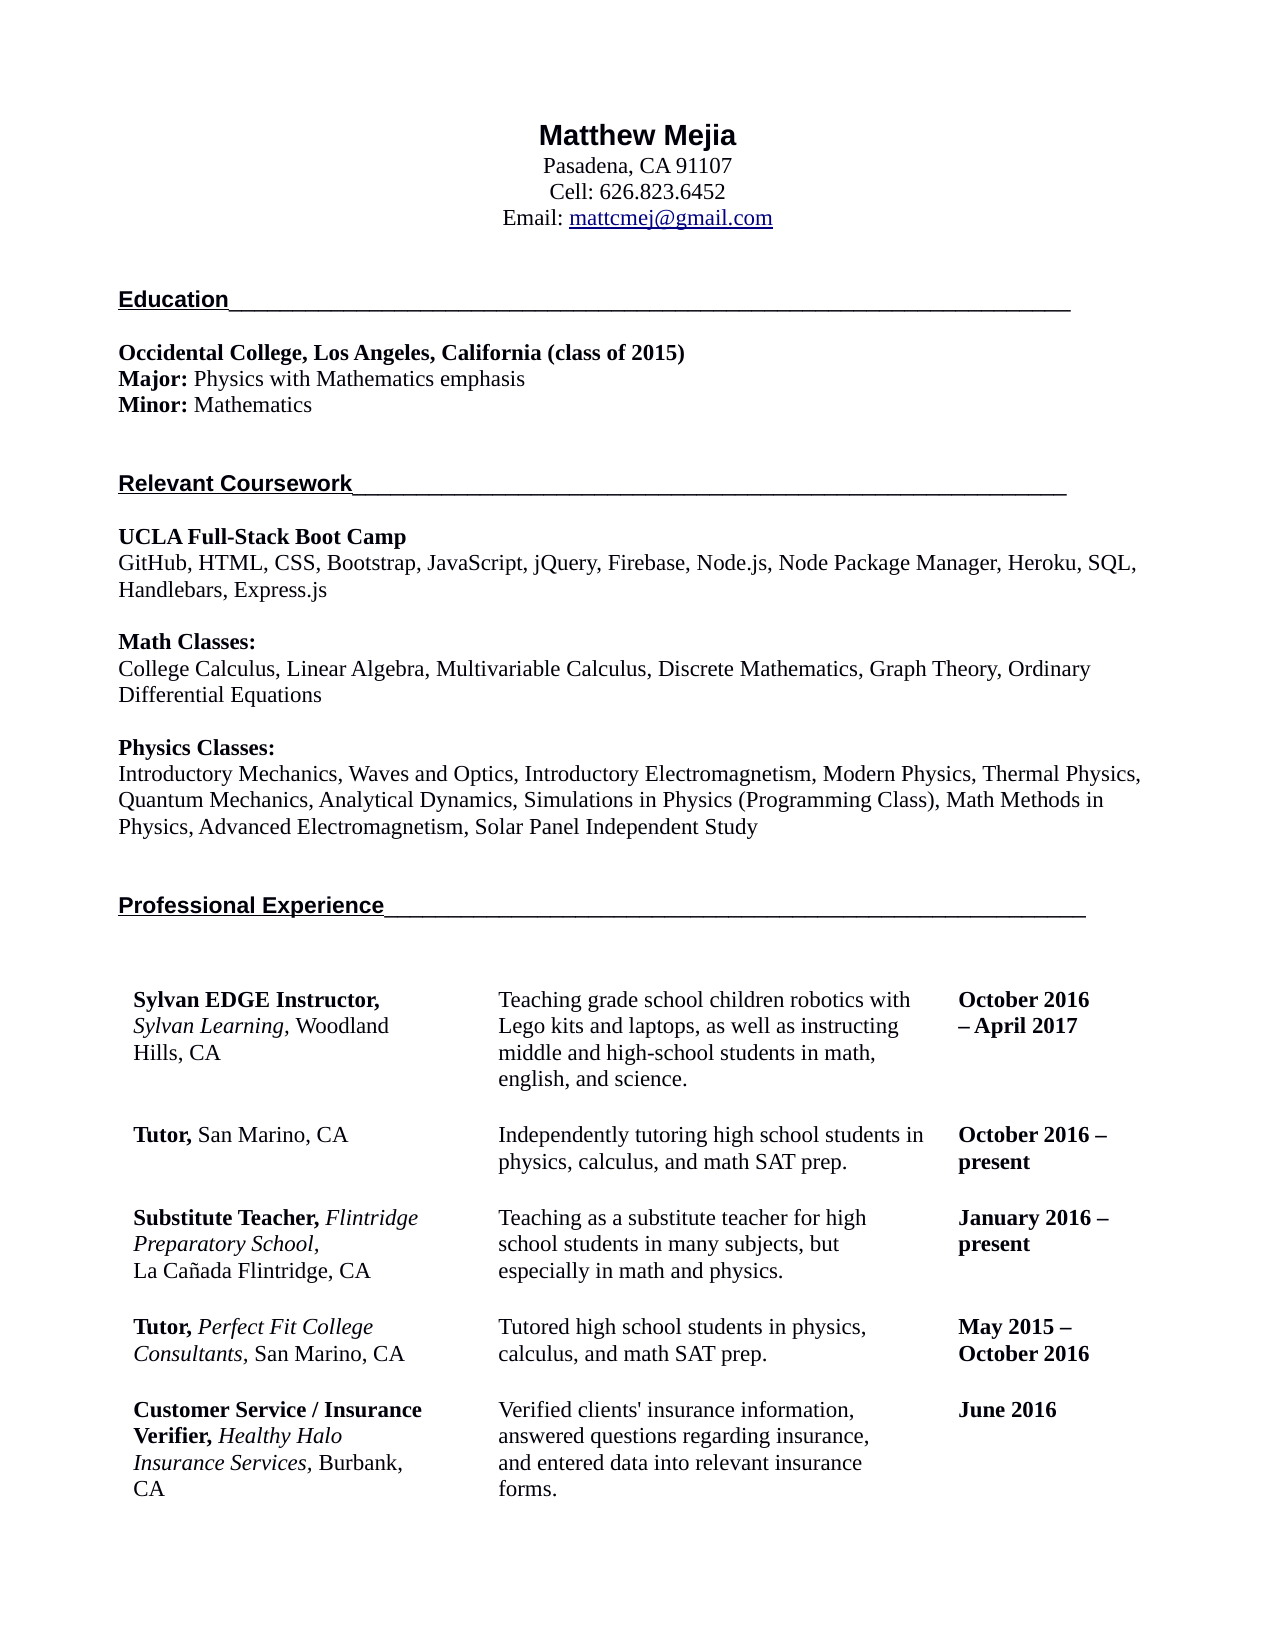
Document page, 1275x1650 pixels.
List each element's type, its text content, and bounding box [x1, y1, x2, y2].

table_header October 2016 – April 2017 [943, 971, 1157, 1106]
text UCLA Full-Stack Boot Camp [118, 523, 1157, 549]
table_cell Verified clients' insurance information, answered questions regarding insurance, and entered data into relevant insurance forms. [483, 1381, 943, 1516]
text Minor: Mathematics [118, 391, 1157, 418]
table_cell Customer Service / Insurance Verifier, Healthy Halo Insurance Services, Burbank, CA [118, 1381, 483, 1516]
text Major: Physics with Mathematics emphasis [118, 365, 1157, 391]
text Cell: 626.823.6452 [118, 178, 1157, 204]
text Occidental College, Los Angeles, California (class of 2015) [118, 338, 1157, 365]
text Physics Classes: [118, 734, 1157, 760]
table_cell June 2016 [943, 1381, 1157, 1516]
text Math Classes: [118, 628, 1157, 655]
table_header Sylvan EDGE Instructor, Sylvan Learning, Woodland Hills, CA [118, 971, 483, 1106]
table_header Teaching grade school children robotics with Lego kits and laptops, as well as instructing middle and high-school students in math, english, and science. [483, 971, 943, 1106]
table_cell Tutor, San Marino, CA [118, 1106, 483, 1189]
text Relevant Coursework________________________________________________________ [118, 470, 1157, 497]
table_cell October 2016 – present [943, 1106, 1157, 1189]
table_cell Substitute Teacher, Flintridge Preparatory School, La Cañada Flintridge, CA [118, 1189, 483, 1298]
table_cell Independently tutoring high school students in physics, calculus, and math SAT prep. [483, 1106, 943, 1189]
table_cell Tutored high school students in physics, calculus, and math SAT prep. [483, 1298, 943, 1381]
text Introductory Mechanics, Waves and Optics, Introductory Electromagnetism, Modern Physics, Thermal Physics, Quantum Mechanics, Analytical Dynamics, Simulations in Physics (Programming Class), Math Methods in Physics, Advanced Electromagnetism, Solar Panel Independent Study [118, 760, 1157, 839]
table_cell Tutor, Perfect Fit College Consultants, San Marino, CA [118, 1298, 483, 1381]
table_cell Teaching as a substitute teacher for high school students in many subjects, but especially in math and physics. [483, 1189, 943, 1298]
text Pasadena, CA 91107 [118, 152, 1157, 178]
table_cell May 2015 – October 2016 [943, 1298, 1157, 1381]
text GitHub, HTML, CSS, Bootstrap, JavaScript, jQuery, Firebase, Node.js, Node Package Manager, Heroku, SQL, Handlebars, Express.js [118, 549, 1157, 602]
text Email: mattcmej@gmail.com [118, 204, 1157, 231]
text Professional Experience_______________________________________________________ [118, 892, 1157, 918]
text College Calculus, Linear Algebra, Multivariable Calculus, Discrete Mathematics, Graph Theory, Ordinary Differential Equations [118, 655, 1157, 707]
text Matthew Mejia [118, 118, 1157, 152]
text Education__________________________________________________________________ [118, 286, 1157, 312]
table_cell January 2016 – present [943, 1189, 1157, 1298]
